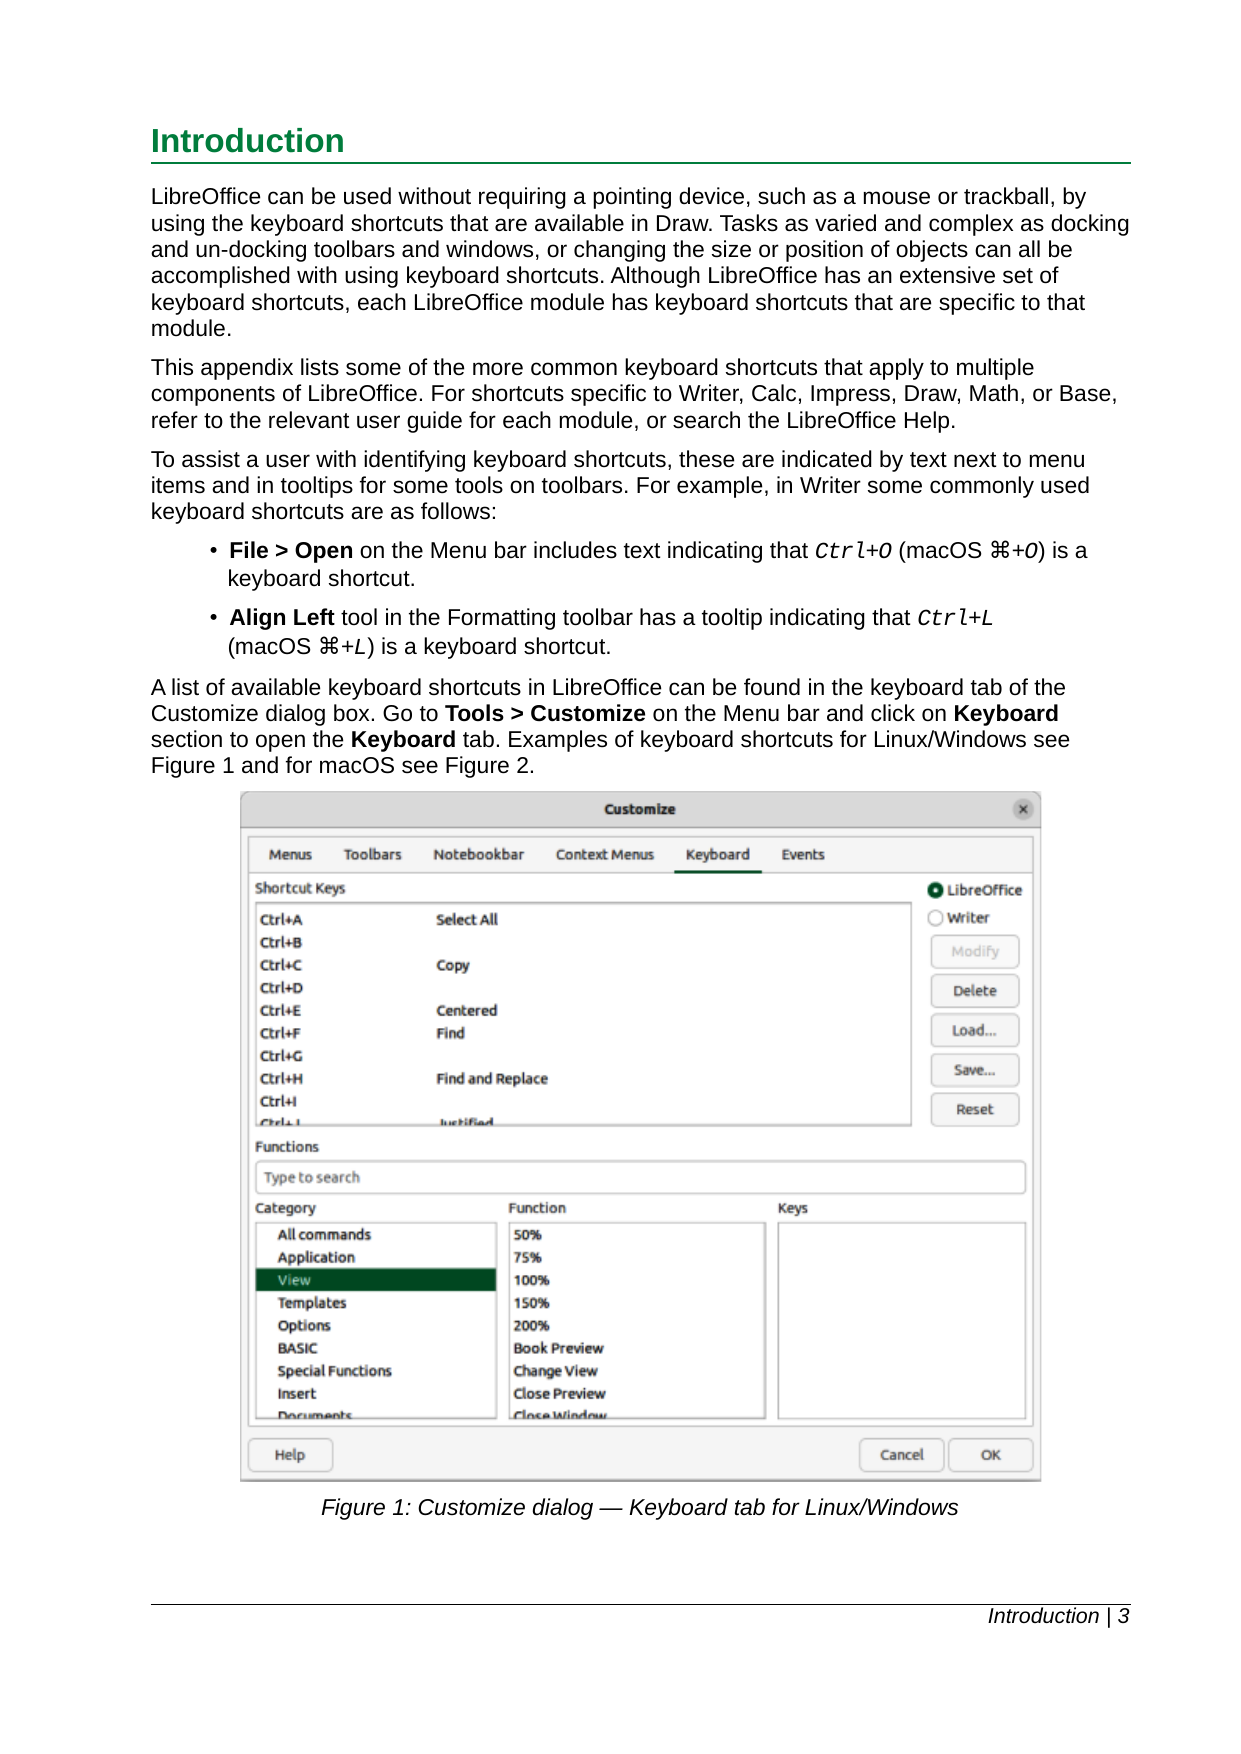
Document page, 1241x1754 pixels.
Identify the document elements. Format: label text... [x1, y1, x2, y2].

text A list of available keyboard shortcuts in LibreOffice can be found in the keyboard tab of the Customize dialog box. Go to Tools > Customize on the Menu bar and click on Keyboard section to open the Keyboard tab. Examples of keyboard shortcuts for Linux/Windows see Figure 1 and for macOS see Figure 2. [151, 673, 1131, 779]
subtitle Introduction [151, 121, 1131, 162]
list To assist a user with identifying keyboard shortcuts, these are indicated by text next to menu items and in tooltips for some tools on toolbars. For example, in Writer some commonly used keyboard shortcuts are as follows: [151, 446, 1131, 524]
picture [240, 791, 1042, 1482]
text Figure 1: Customize dialog — Keyboard tab for Linux/Windows [240, 1494, 1042, 1520]
list File > Open on the Menu bar includes text indicating that Ctrl+O (macOS ⌘+O) is a keyboard shortcut. [209, 537, 1131, 592]
text This appendix lists some of the more common keyboard shortcuts that apply to multiple components of LibreOffice. For shortcuts specific to Writer, Calc, Impress, Draw, Math, or Base, refer to the relevant user guide for each module, or search the LibreOffice Help. [151, 354, 1131, 433]
list Align Left tool in the Formatting toolbar has a tooltip indicating that Ctrl+L (macOS ⌘+L) is a keyboard shortcut. [209, 604, 1131, 661]
text LibreOffice can be used without requiring a pointing device, such as a mouse or trackball, by using the keyboard shortcuts that are available in Draw. Tasks as varied and complex as docking and un-docking toolbars and windows, or changing the size or position of objects can all be accomplished with using keyboard shortcuts. Although LibreOffice has an extensive set of keyboard shortcuts, each LibreOffice module has keyboard shortcuts that are specific to that module. [151, 183, 1131, 341]
